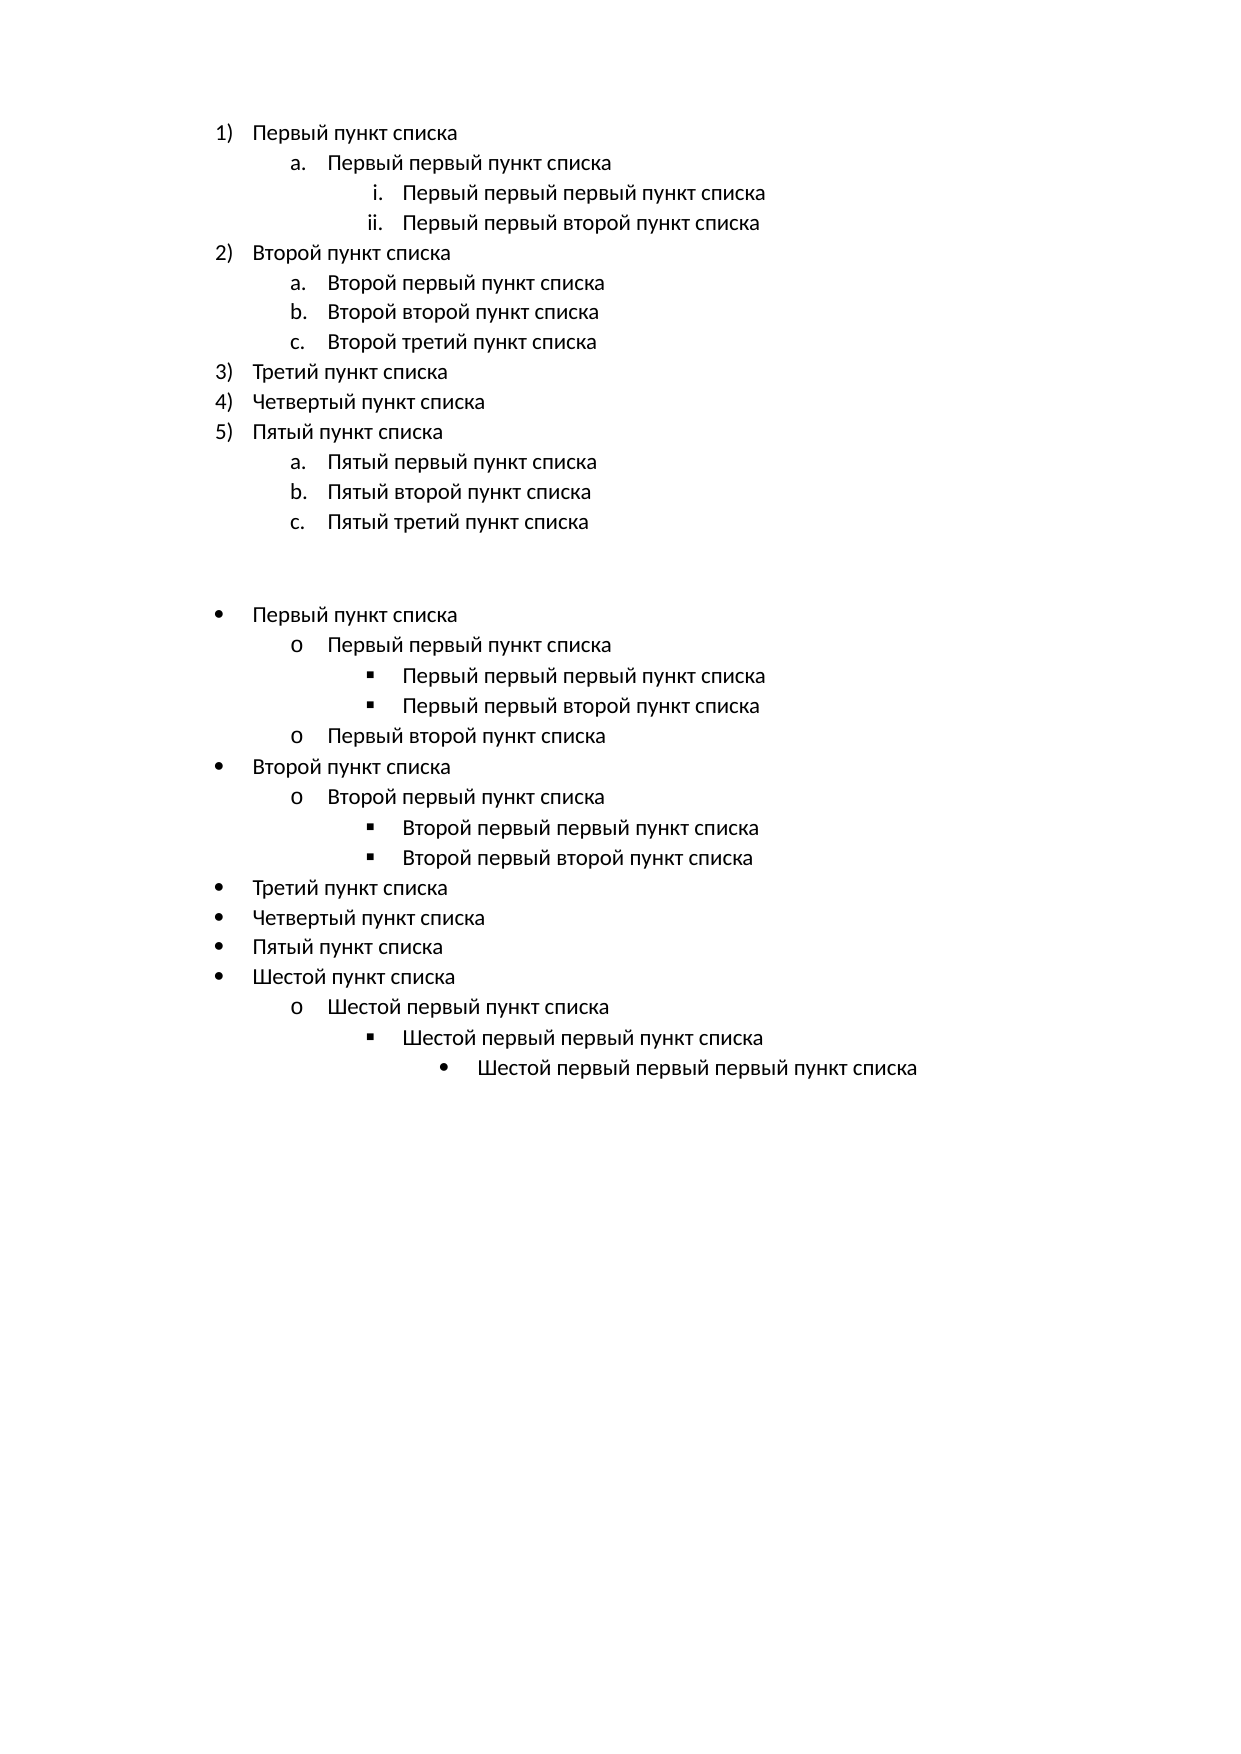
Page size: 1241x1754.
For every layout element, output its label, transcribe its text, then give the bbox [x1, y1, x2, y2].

list Второй первый пункт списка [290, 782, 1152, 811]
list Пятый третий пункт списка [290, 507, 1152, 535]
list Пятый пункт списка [215, 417, 1152, 445]
list Второй пункт списка [215, 238, 1152, 266]
list Первый второй пункт списка [290, 721, 1152, 750]
list Первый пункт списка [215, 118, 1152, 146]
list Второй первый первый пункт списка [365, 813, 1152, 841]
list Второй второй пункт списка [290, 297, 1152, 326]
list Первый пункт списка [215, 600, 1152, 628]
list Пятый первый пункт списка [290, 447, 1152, 475]
list Первый первый пункт списка [290, 630, 1152, 659]
list Пятый пункт списка [215, 932, 1152, 961]
list Четвертый пункт списка [215, 387, 1152, 415]
list Третий пункт списка [215, 873, 1152, 901]
list Второй первый пункт списка [290, 268, 1152, 296]
list Первый первый второй пункт списка [383, 208, 1152, 236]
list Второй первый второй пункт списка [365, 843, 1152, 871]
list Четвертый пункт списка [215, 903, 1152, 931]
list Шестой пункт списка [215, 962, 1152, 990]
list Шестой первый пункт списка [290, 992, 1152, 1021]
list Шестой первый первый первый пункт списка [440, 1053, 1152, 1081]
list Первый первый второй пункт списка [365, 691, 1152, 719]
list Первый первый первый пункт списка [365, 661, 1152, 689]
list Первый первый пункт списка [290, 148, 1152, 176]
list Пятый второй пункт списка [290, 477, 1152, 505]
list Второй третий пункт списка [290, 327, 1152, 355]
list Шестой первый первый пункт списка [365, 1023, 1152, 1051]
list Третий пункт списка [215, 357, 1152, 385]
list Первый первый первый пункт списка [383, 178, 1152, 206]
list Второй пункт списка [215, 752, 1152, 780]
